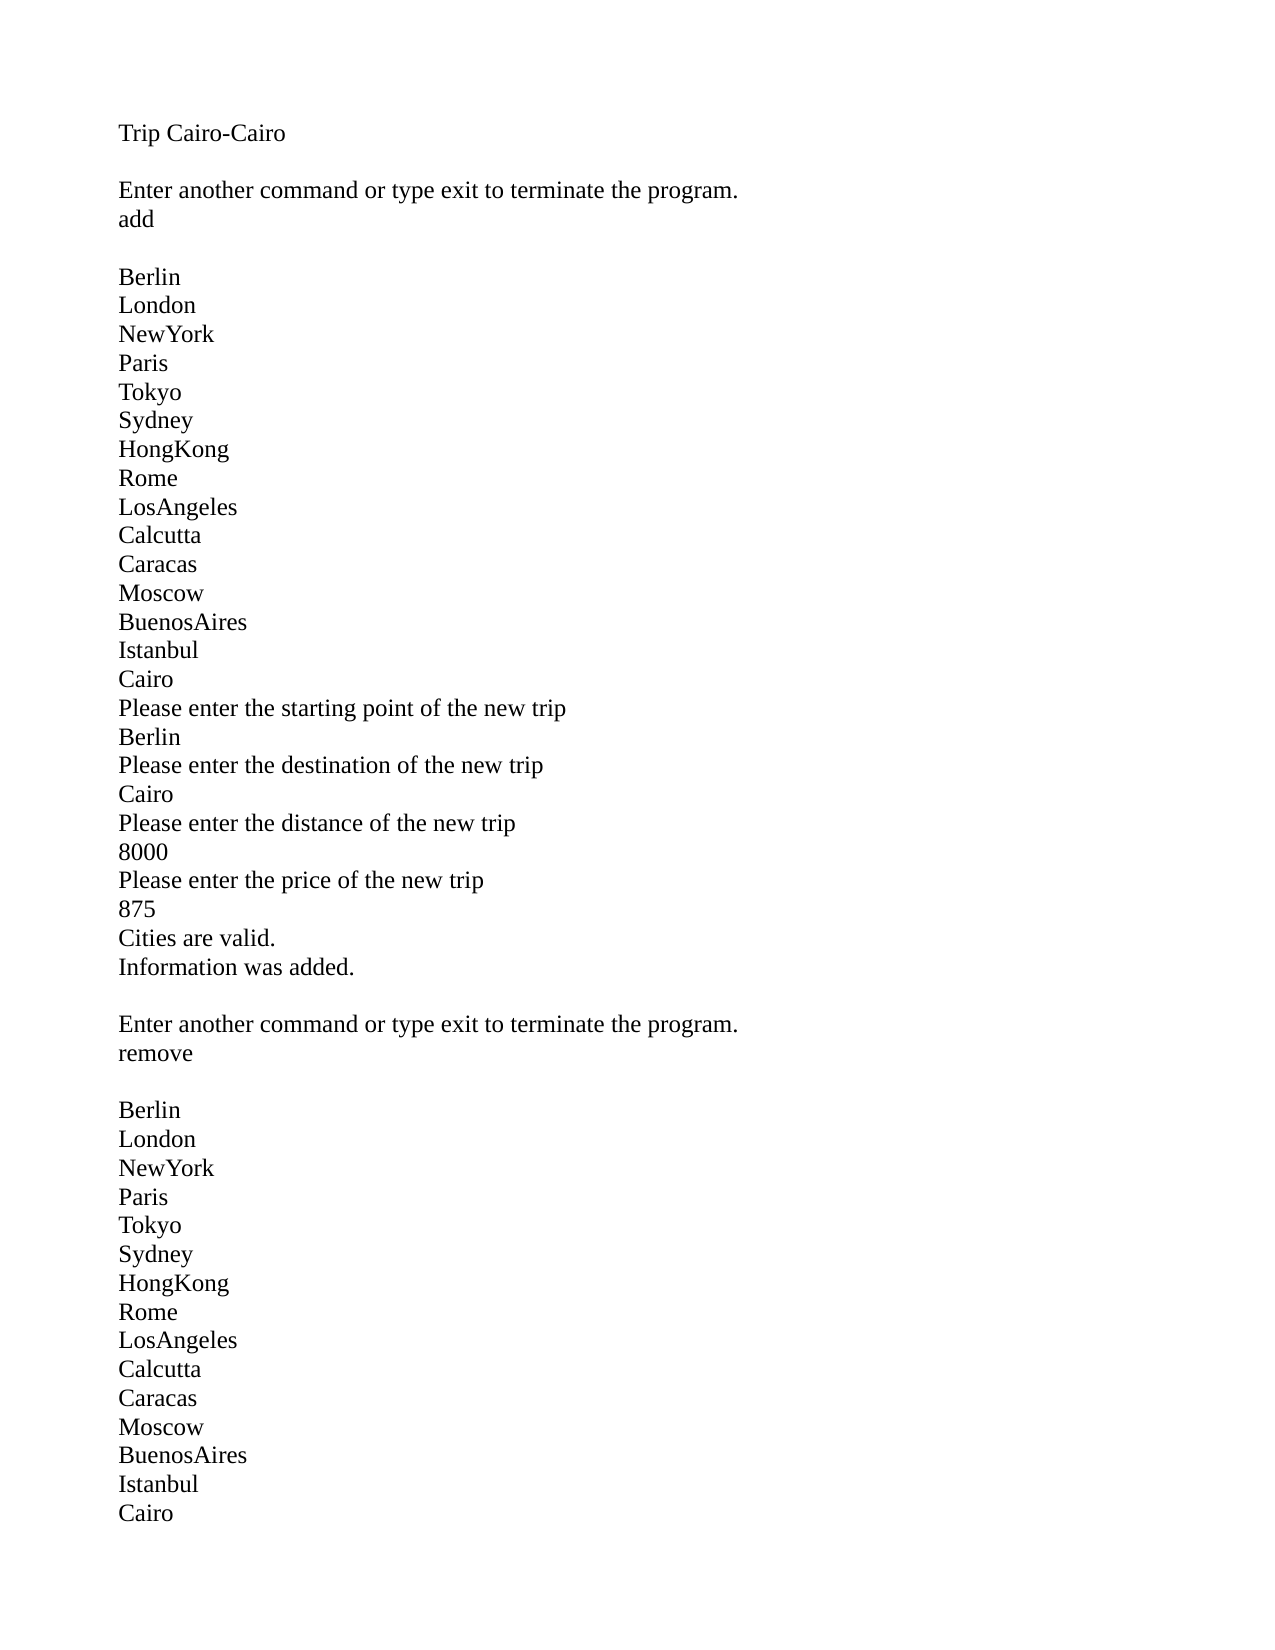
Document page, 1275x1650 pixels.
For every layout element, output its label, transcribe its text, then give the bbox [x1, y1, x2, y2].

text Caracas [118, 1383, 1157, 1412]
text Please enter the price of the new trip [118, 866, 1157, 894]
text Berlin [118, 1096, 1157, 1124]
text London [118, 1124, 1157, 1153]
text Information was added. [118, 952, 1157, 981]
text Paris [118, 1182, 1157, 1211]
text Tokyo [118, 377, 1157, 406]
text Istanbul [118, 636, 1157, 664]
text Berlin [118, 262, 1157, 291]
text Rome [118, 1297, 1157, 1326]
text London [118, 291, 1157, 319]
text NewYork [118, 1153, 1157, 1182]
text Sydney [118, 1239, 1157, 1268]
text LosAngeles [118, 1326, 1157, 1354]
text HongKong [118, 434, 1157, 463]
text Cairo [118, 664, 1157, 693]
text add [118, 204, 1157, 233]
text Moscow [118, 1412, 1157, 1441]
text Berlin [118, 722, 1157, 751]
text Please enter the destination of the new trip [118, 751, 1157, 779]
text LosAngeles [118, 492, 1157, 521]
text Sydney [118, 406, 1157, 434]
text BuenosAires [118, 607, 1157, 636]
text Istanbul [118, 1469, 1157, 1498]
text Calcutta [118, 521, 1157, 549]
text remove [118, 1038, 1157, 1067]
text Please enter the starting point of the new trip [118, 693, 1157, 722]
text Paris [118, 348, 1157, 377]
text Trip Cairo-Cairo [118, 118, 1157, 147]
text Moscow [118, 578, 1157, 607]
text 875 [118, 894, 1157, 923]
text Enter another command or type exit to terminate the program. [118, 1009, 1157, 1038]
text Rome [118, 463, 1157, 492]
text 8000 [118, 837, 1157, 866]
text BuenosAires [118, 1441, 1157, 1469]
text Caracas [118, 549, 1157, 578]
text Calcutta [118, 1354, 1157, 1383]
text Please enter the distance of the new trip [118, 808, 1157, 837]
text Cairo [118, 779, 1157, 808]
text Cities are valid. [118, 923, 1157, 952]
text Cairo [118, 1498, 1157, 1527]
text Tokyo [118, 1211, 1157, 1239]
text NewYork [118, 319, 1157, 348]
text HongKong [118, 1268, 1157, 1297]
text Enter another command or type exit to terminate the program. [118, 176, 1157, 204]
